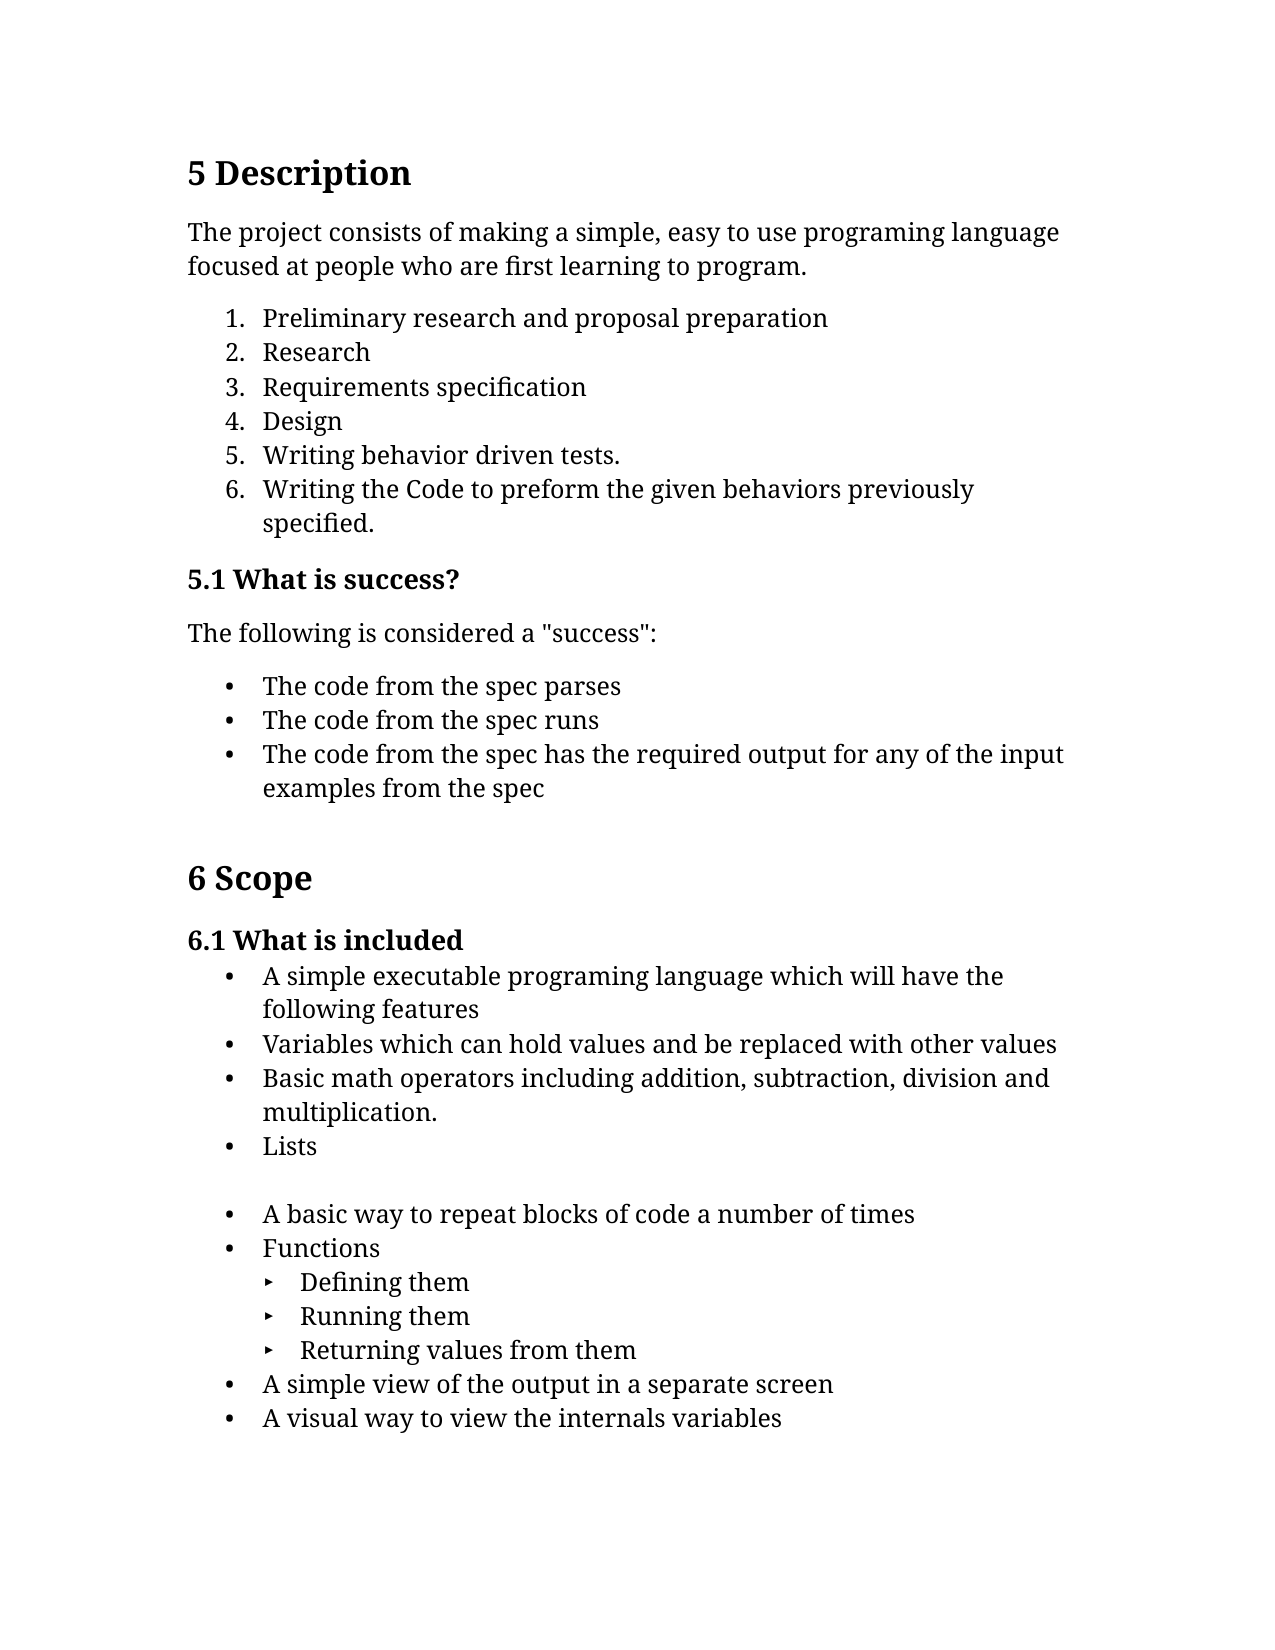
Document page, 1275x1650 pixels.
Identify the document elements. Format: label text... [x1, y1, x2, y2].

list Returning values from them [262, 1333, 1087, 1367]
subtitle 6 Scope [187, 855, 1087, 900]
list Lists [225, 1128, 1087, 1197]
list Preliminary research and proposal preparation [225, 301, 1087, 335]
list Requirements specification [225, 369, 1087, 403]
list A simple view of the output in a separate screen [225, 1367, 1087, 1401]
list Basic math operators including addition, subtraction, division and multiplication. [225, 1060, 1087, 1128]
list The code from the spec has the required output for any of the input examples from the spec [225, 737, 1087, 805]
list Writing behavior driven tests. [225, 437, 1087, 471]
list Variables which can hold values and be replaced with other values [225, 1026, 1087, 1060]
list Research [225, 335, 1087, 369]
list A simple executable programing language which will have the following features [225, 958, 1087, 1026]
text The project consists of making a simple, easy to use programing language focused at people who are first learning to program. [187, 214, 1087, 282]
subtitle 5 Description [187, 150, 1087, 195]
subtitle 6.1 What is included [187, 921, 1087, 958]
list Functions [225, 1231, 1087, 1265]
text The following is considered a "success": [187, 616, 1087, 650]
list Writing the Code to preform the given behaviors previously specified. [225, 471, 1087, 539]
list A basic way to repeat blocks of code a number of times [225, 1197, 1087, 1231]
list The code from the spec parses [225, 669, 1087, 703]
list Design [225, 403, 1087, 437]
list A visual way to view the internals variables [225, 1401, 1087, 1435]
list Running them [262, 1299, 1087, 1333]
list The code from the spec runs [225, 703, 1087, 737]
subtitle 5.1 What is success? [187, 560, 1087, 597]
list Defining them [262, 1265, 1087, 1299]
